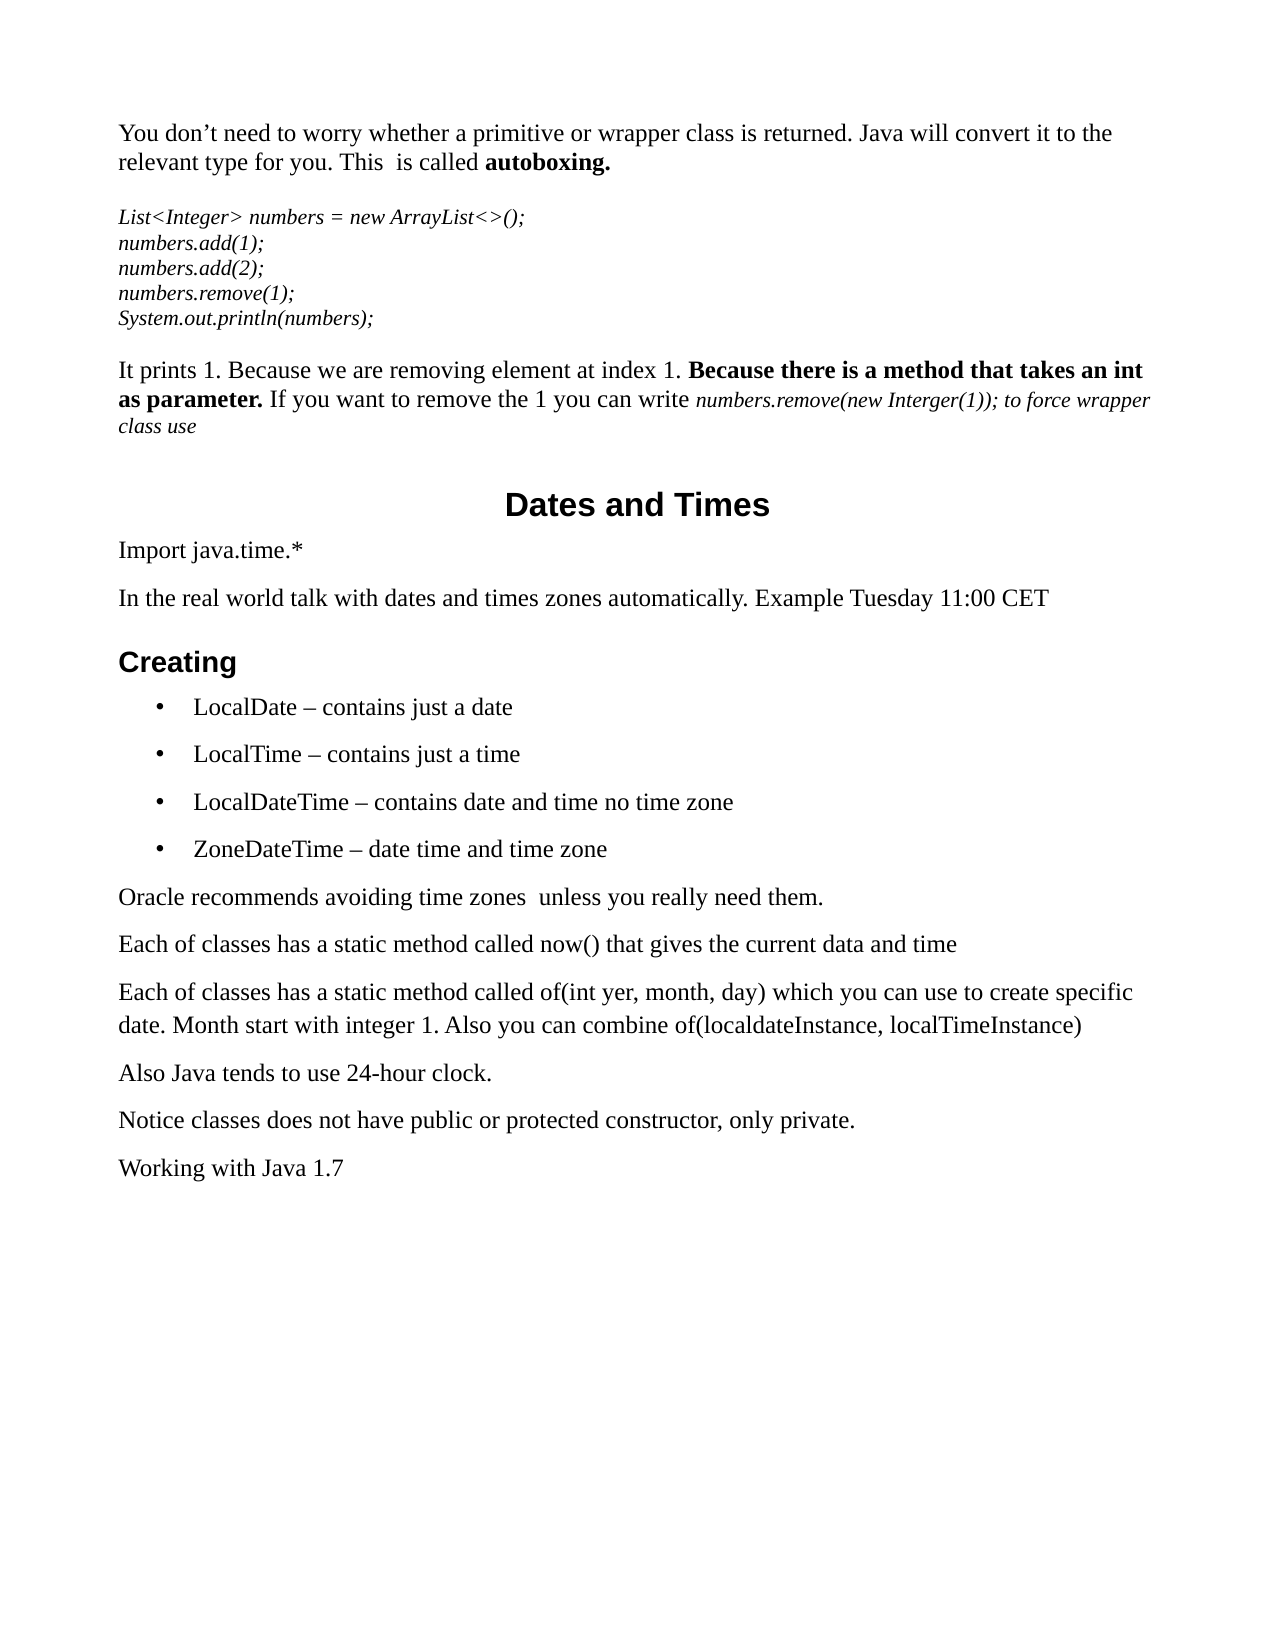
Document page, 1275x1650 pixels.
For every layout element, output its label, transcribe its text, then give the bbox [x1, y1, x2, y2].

text List<Integer> numbers = new ArrayList<>(); [118, 204, 1157, 229]
text It prints 1. Because we are removing element at index 1. Because there is a method that takes an int as parameter. If you want to remove the 1 you can write numbers.remove(new Interger(1)); to force wrapper class use [118, 356, 1157, 438]
text Also Java tends to use 24-hour clock. [118, 1058, 1157, 1087]
text Oracle recommends avoiding time zones unless you really need them. [118, 882, 1157, 911]
text Each of classes has a static method called of(int yer, month, day) which you can use to create specific date. Month start with integer 1. Also you can combine of(localdateInstance, localTimeInstance) [118, 977, 1157, 1039]
text You don’t need to worry whether a primitive or wrapper class is returned. Java will convert it to the relevant type for you. This is called autoboxing. [118, 118, 1157, 176]
text Notice classes does not have public or protected constructor, only private. [118, 1105, 1157, 1134]
list LocalTime – contains just a time [156, 739, 1157, 768]
text Each of classes has a static method called now() that gives the current data and time [118, 929, 1157, 958]
list LocalDateTime – contains date and time no time zone [156, 787, 1157, 816]
text System.out.println(numbers); [118, 305, 1157, 330]
text numbers.add(1); [118, 229, 1157, 255]
text In the real world talk with dates and times zones automatically. Example Tuesday 11:00 CET [118, 583, 1157, 612]
list LocalDate – contains just a date [156, 692, 1157, 720]
text Working with Java 1.7 [118, 1153, 1157, 1182]
subtitle Creating [118, 645, 1157, 679]
text Import java.time.* [118, 536, 1157, 564]
list ZoneDateTime – date time and time zone [156, 834, 1157, 863]
subtitle Dates and Times [118, 484, 1157, 523]
text numbers.remove(1); [118, 280, 1157, 305]
text numbers.add(2); [118, 255, 1157, 280]
